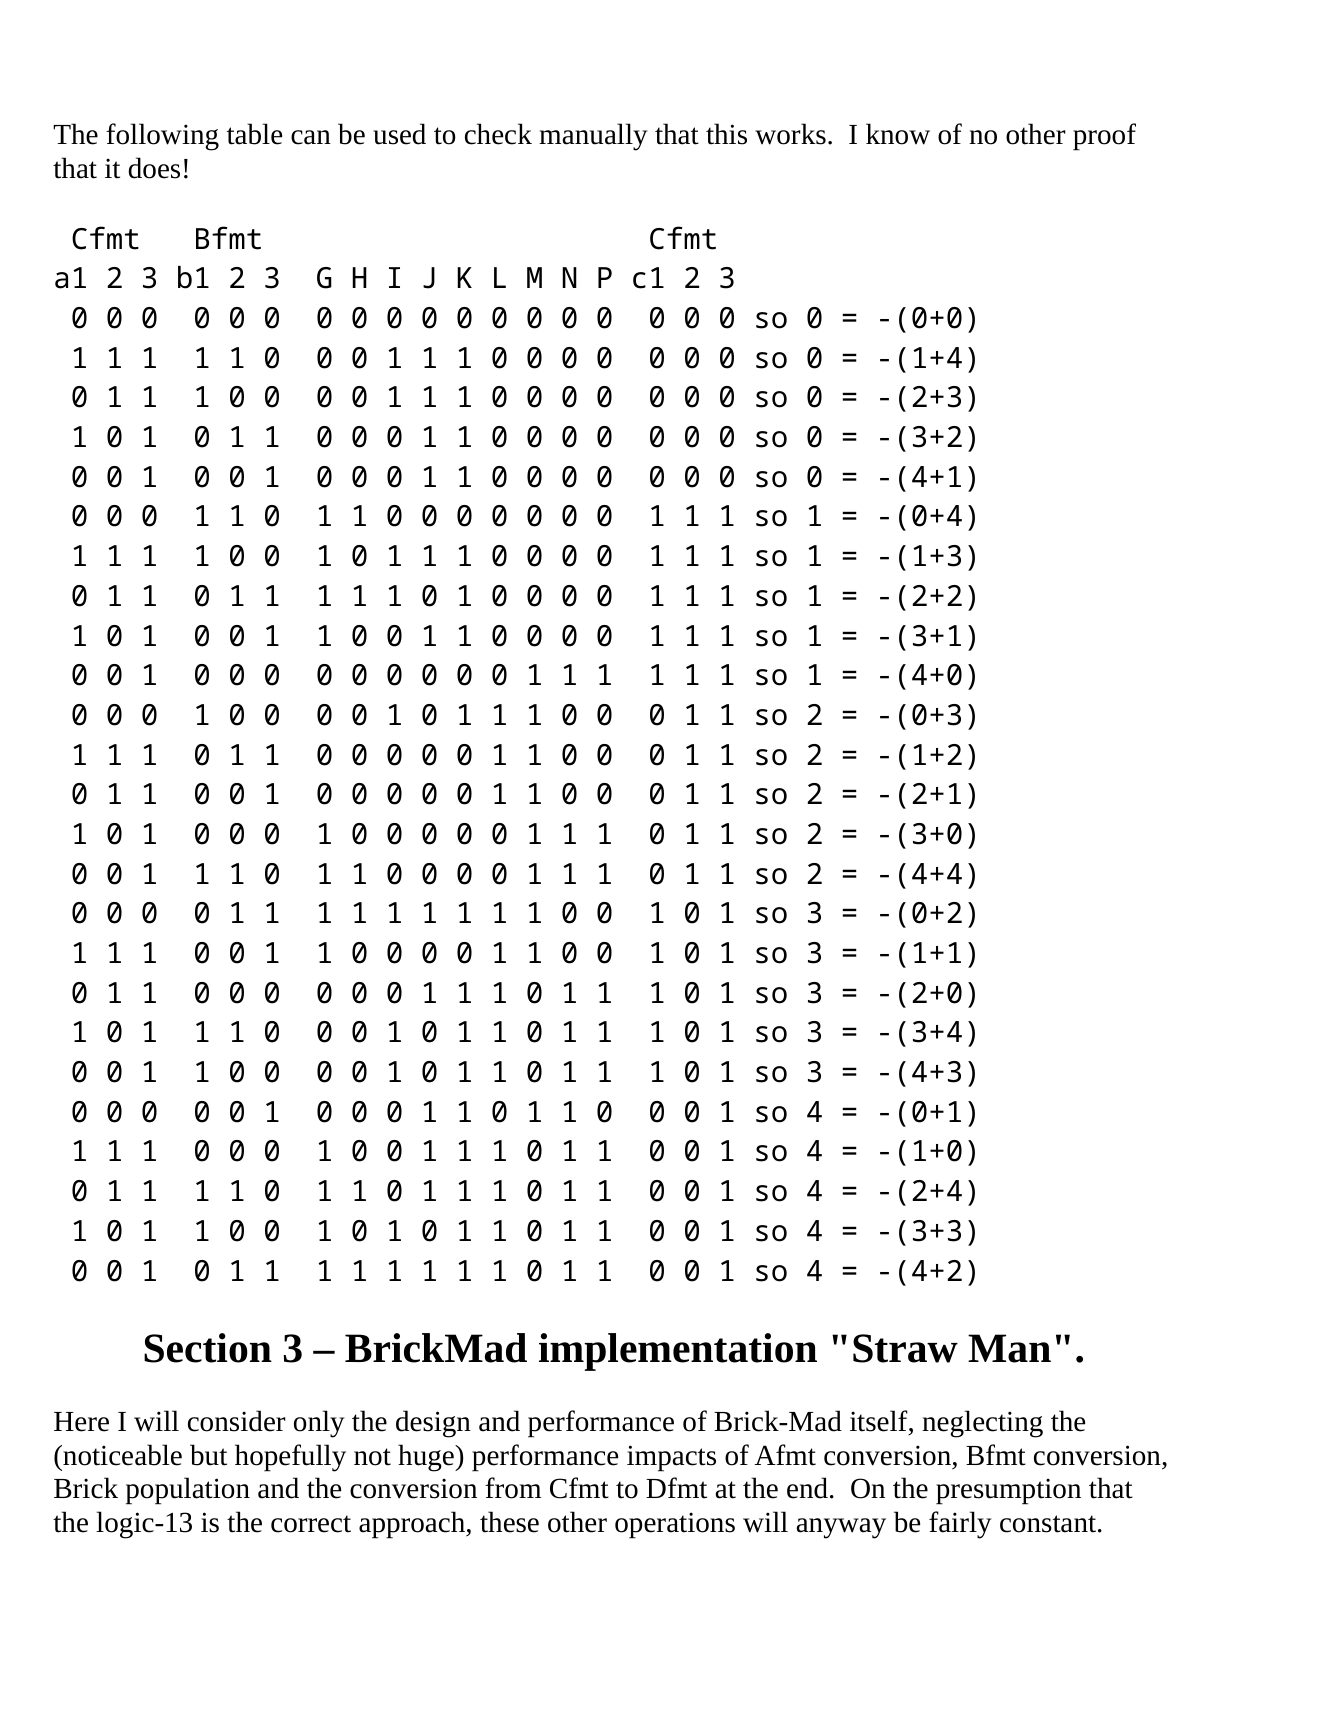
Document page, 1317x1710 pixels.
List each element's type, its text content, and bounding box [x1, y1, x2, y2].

text 0 0 0 1 1 0 1 1 0 0 0 0 0 0 0 1 1 1 so 1 = -(0+4) [53, 496, 1174, 535]
text 0 1 1 0 1 1 1 1 1 0 1 0 0 0 0 1 1 1 so 1 = -(2+2) [53, 575, 1174, 615]
text 1 1 1 0 0 0 1 0 0 1 1 1 0 1 1 0 0 1 so 4 = -(1+0) [53, 1131, 1174, 1170]
text Section 3 – BrickMad implementation "Straw Man". [53, 1323, 1174, 1371]
text 0 0 0 0 1 1 1 1 1 1 1 1 1 0 0 1 0 1 so 3 = -(0+2) [53, 893, 1174, 932]
text a1 2 3 b1 2 3 G H I J K L M N P c1 2 3 [53, 258, 1174, 297]
text 1 1 1 0 1 1 0 0 0 0 0 1 1 0 0 0 1 1 so 2 = -(1+2) [53, 734, 1174, 773]
text 0 0 1 0 0 1 0 0 0 1 1 0 0 0 0 0 0 0 so 0 = -(4+1) [53, 456, 1174, 496]
text 0 1 1 0 0 1 0 0 0 0 0 1 1 0 0 0 1 1 so 2 = -(2+1) [53, 773, 1174, 813]
text 0 1 1 0 0 0 0 0 0 1 1 1 0 1 1 1 0 1 so 3 = -(2+0) [53, 972, 1174, 1012]
text 1 0 1 0 1 1 0 0 0 1 1 0 0 0 0 0 0 0 so 0 = -(3+2) [53, 416, 1174, 456]
text 0 0 0 0 0 0 0 0 0 0 0 0 0 0 0 0 0 0 so 0 = -(0+0) [53, 297, 1174, 337]
text 1 1 1 0 0 1 1 0 0 0 0 1 1 0 0 1 0 1 so 3 = -(1+1) [53, 932, 1174, 972]
text 1 0 1 1 0 0 1 0 1 0 1 1 0 1 1 0 0 1 so 4 = -(3+3) [53, 1210, 1174, 1250]
text 1 0 1 0 0 1 1 0 0 1 1 0 0 0 0 1 1 1 so 1 = -(3+1) [53, 615, 1174, 654]
text 0 1 1 1 0 0 0 0 1 1 1 0 0 0 0 0 0 0 so 0 = -(2+3) [53, 377, 1174, 416]
text Here I will consider only the design and performance of Brick-Mad itself, neglecting the (noticeable but hopefully not huge) performance impacts of Afmt conversion, Bfmt conversion, Brick population and the conversion from Cfmt to Dfmt at the end. On the presumption that the logic-13 is the correct approach, these other operations will anyway be fairly constant. [53, 1404, 1174, 1539]
text 0 0 1 1 1 0 1 1 0 0 0 0 1 1 1 0 1 1 so 2 = -(4+4) [53, 853, 1174, 893]
text 0 1 1 1 1 0 1 1 0 1 1 1 0 1 1 0 0 1 so 4 = -(2+4) [53, 1170, 1174, 1210]
text 0 0 1 0 1 1 1 1 1 1 1 1 0 1 1 0 0 1 so 4 = -(4+2) [53, 1250, 1174, 1289]
text Cfmt Bfmt Cfmt [53, 218, 1174, 258]
text 0 0 0 1 0 0 0 0 1 0 1 1 1 0 0 0 1 1 so 2 = -(0+3) [53, 694, 1174, 734]
text 0 0 0 0 0 1 0 0 0 1 1 0 1 1 0 0 0 1 so 4 = -(0+1) [53, 1091, 1174, 1131]
text 1 0 1 0 0 0 1 0 0 0 0 0 1 1 1 0 1 1 so 2 = -(3+0) [53, 813, 1174, 853]
text 1 1 1 1 0 0 1 0 1 1 1 0 0 0 0 1 1 1 so 1 = -(1+3) [53, 535, 1174, 575]
text 0 0 1 1 0 0 0 0 1 0 1 1 0 1 1 1 0 1 so 3 = -(4+3) [53, 1051, 1174, 1091]
text The following table can be used to check manually that this works. I know of no other proof that it does! [53, 117, 1174, 184]
text 0 0 1 0 0 0 0 0 0 0 0 0 1 1 1 1 1 1 so 1 = -(4+0) [53, 654, 1174, 694]
text 1 0 1 1 1 0 0 0 1 0 1 1 0 1 1 1 0 1 so 3 = -(3+4) [53, 1012, 1174, 1051]
text 1 1 1 1 1 0 0 0 1 1 1 0 0 0 0 0 0 0 so 0 = -(1+4) [53, 337, 1174, 377]
